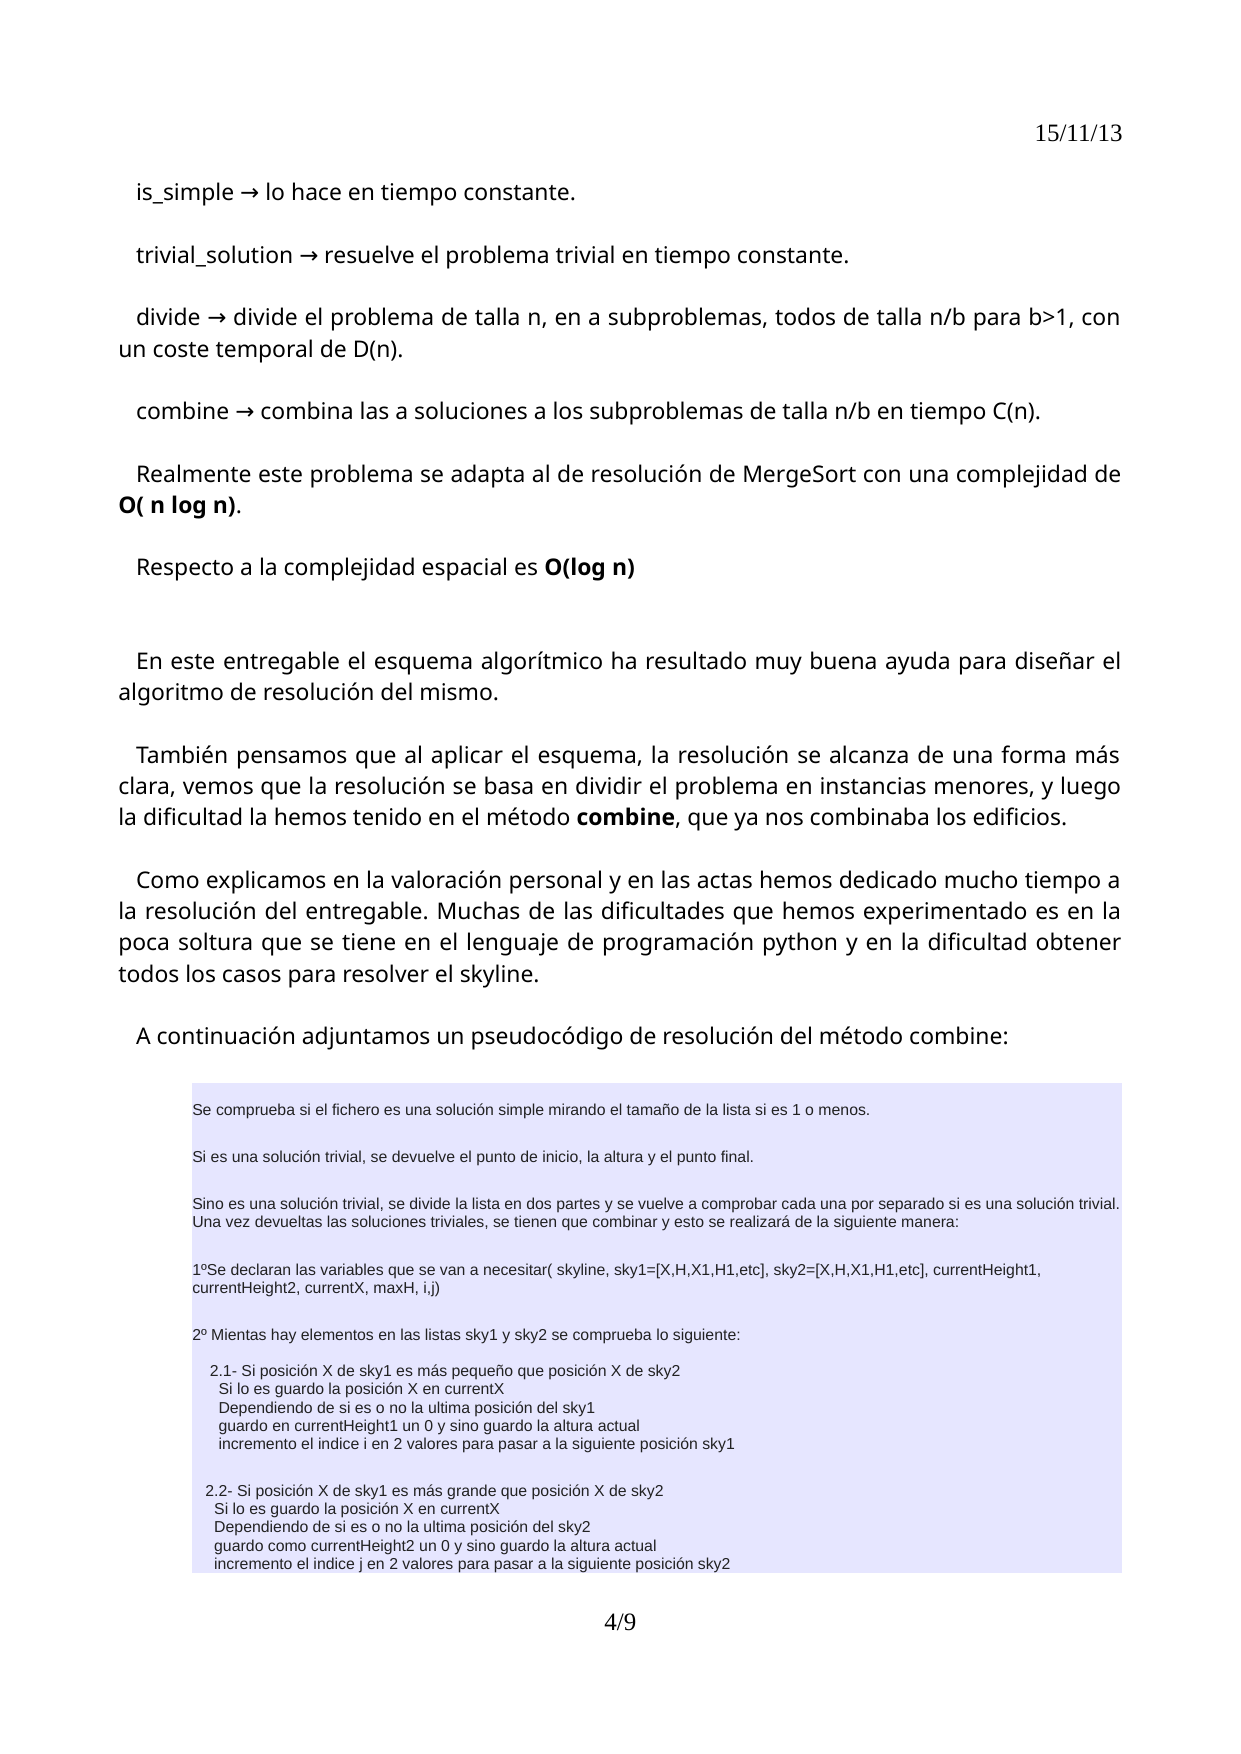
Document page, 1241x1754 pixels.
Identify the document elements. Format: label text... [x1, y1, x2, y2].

text Sino es una solución trivial, se divide la lista en dos partes y se vuelve a comprobar cada una por separado si es una solución trivial. Una vez devueltas las soluciones triviales, se tienen que combinar y esto se realizará de la siguiente manera: [192, 1195, 1122, 1231]
text Respecto a la complejidad espacial es O(log n) [118, 551, 1122, 583]
text guardo como currentHeight2 un 0 y sino guardo la altura actual [192, 1536, 1122, 1554]
text 2.2- Si posición X de sky1 es más grande que posición X de sky2 [192, 1482, 1122, 1500]
text A continuación adjuntamos un pseudocódigo de resolución del método combine: [118, 1020, 1122, 1051]
text Como explicamos en la valoración personal y en las actas hemos dedicado mucho tiempo a la resolución del entregable. Muchas de las dificultades que hemos experimentado es en la poca soltura que se tiene en el lenguaje de programación python y en la dificultad obtener todos los casos para resolver el skyline. [118, 864, 1122, 989]
text Realmente este problema se adapta al de resolución de MergeSort con una complejidad de O( n log n). [118, 458, 1122, 520]
text Si lo es guardo la posición X en currentX [192, 1380, 1122, 1398]
text En este entregable el esquema algorítmico ha resultado muy buena ayuda para diseñar el algoritmo de resolución del mismo. [118, 645, 1122, 708]
text trivial_solution → resuelve el problema trivial en tiempo constante. [118, 239, 1122, 270]
text incremento el indice j en 2 valores para pasar a la siguiente posición sky2 [192, 1554, 1122, 1573]
text incremento el indice i en 2 valores para pasar a la siguiente posición sky1 [192, 1434, 1122, 1453]
text 2º Mientas hay elementos en las listas sky1 y sky2 se comprueba lo siguiente: [192, 1325, 1122, 1343]
text combine → combina las a soluciones a los subproblemas de talla n/b en tiempo C(n). [118, 395, 1122, 426]
text guardo en currentHeight1 un 0 y sino guardo la altura actual [192, 1416, 1122, 1434]
text divide → divide el problema de talla n, en a subproblemas, todos de talla n/b para b>1, con un coste temporal de D(n). [118, 301, 1122, 364]
text is_simple → lo hace en tiempo constante. [118, 176, 1122, 208]
text 2.1- Si posición X de sky1 es más pequeño que posición X de sky2 [192, 1362, 1122, 1380]
text Si es una solución trivial, se devuelve el punto de inicio, la altura y el punto final. [192, 1148, 1122, 1166]
text También pensamos que al aplicar el esquema, la resolución se alcanza de una forma más clara, vemos que la resolución se basa en dividir el problema en instancias menores, y luego la dificultad la hemos tenido en el método combine, que ya nos combinaba los edificios. [118, 739, 1122, 833]
text Dependiendo de si es o no la ultima posición del sky2 [192, 1518, 1122, 1536]
text Se comprueba si el fichero es una solución simple mirando el tamaño de la lista si es 1 o menos. [192, 1083, 1122, 1119]
text Dependiendo de si es o no la ultima posición del sky1 [192, 1398, 1122, 1416]
text 1ºSe declaran las variables que se van a necesitar( skyline, sky1=[X,H,X1,H1,etc], sky2=[X,H,X1,H1,etc], currentHeight1, currentHeight2, currentX, maxH, i,j) [192, 1260, 1122, 1296]
text Si lo es guardo la posición X en currentX [192, 1500, 1122, 1518]
